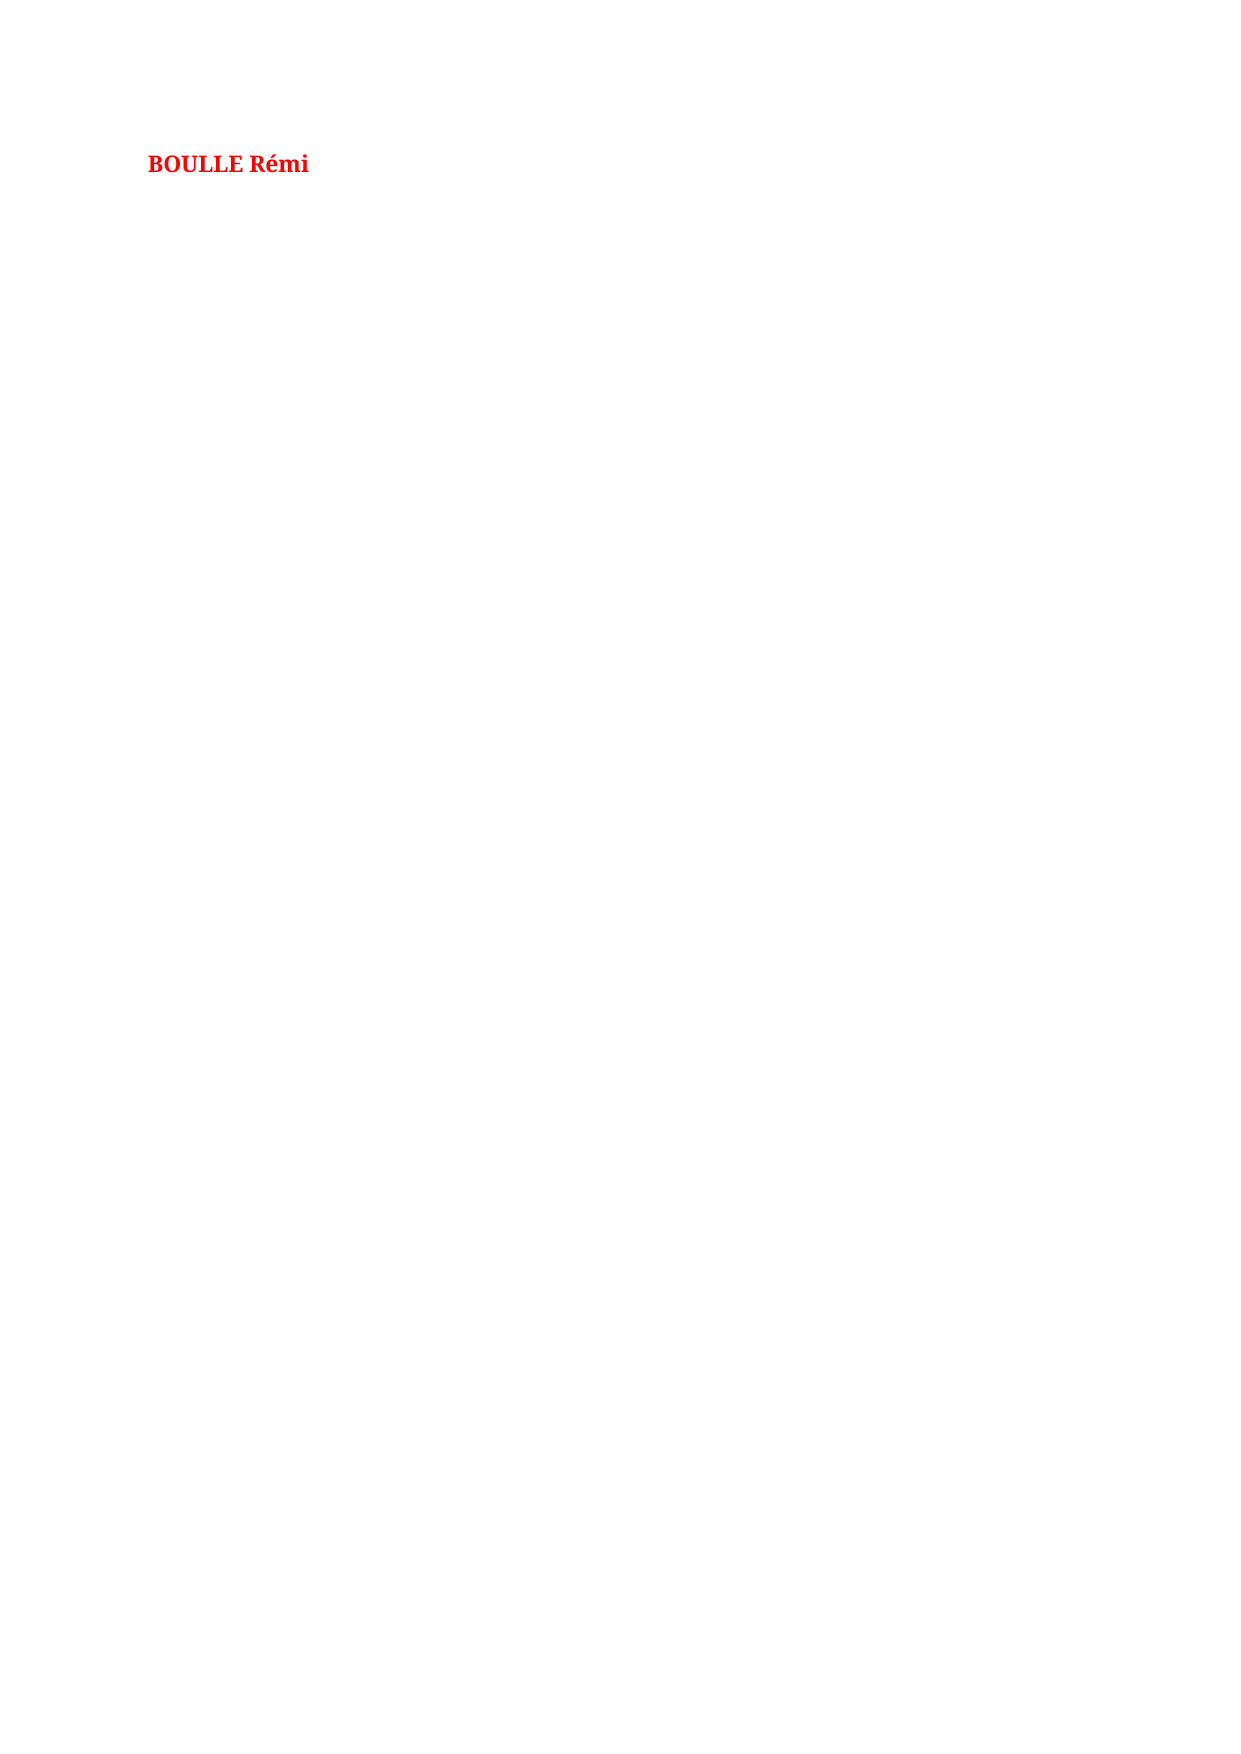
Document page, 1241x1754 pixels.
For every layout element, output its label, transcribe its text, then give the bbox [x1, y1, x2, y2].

text BOULLE Rémi [148, 148, 1093, 179]
